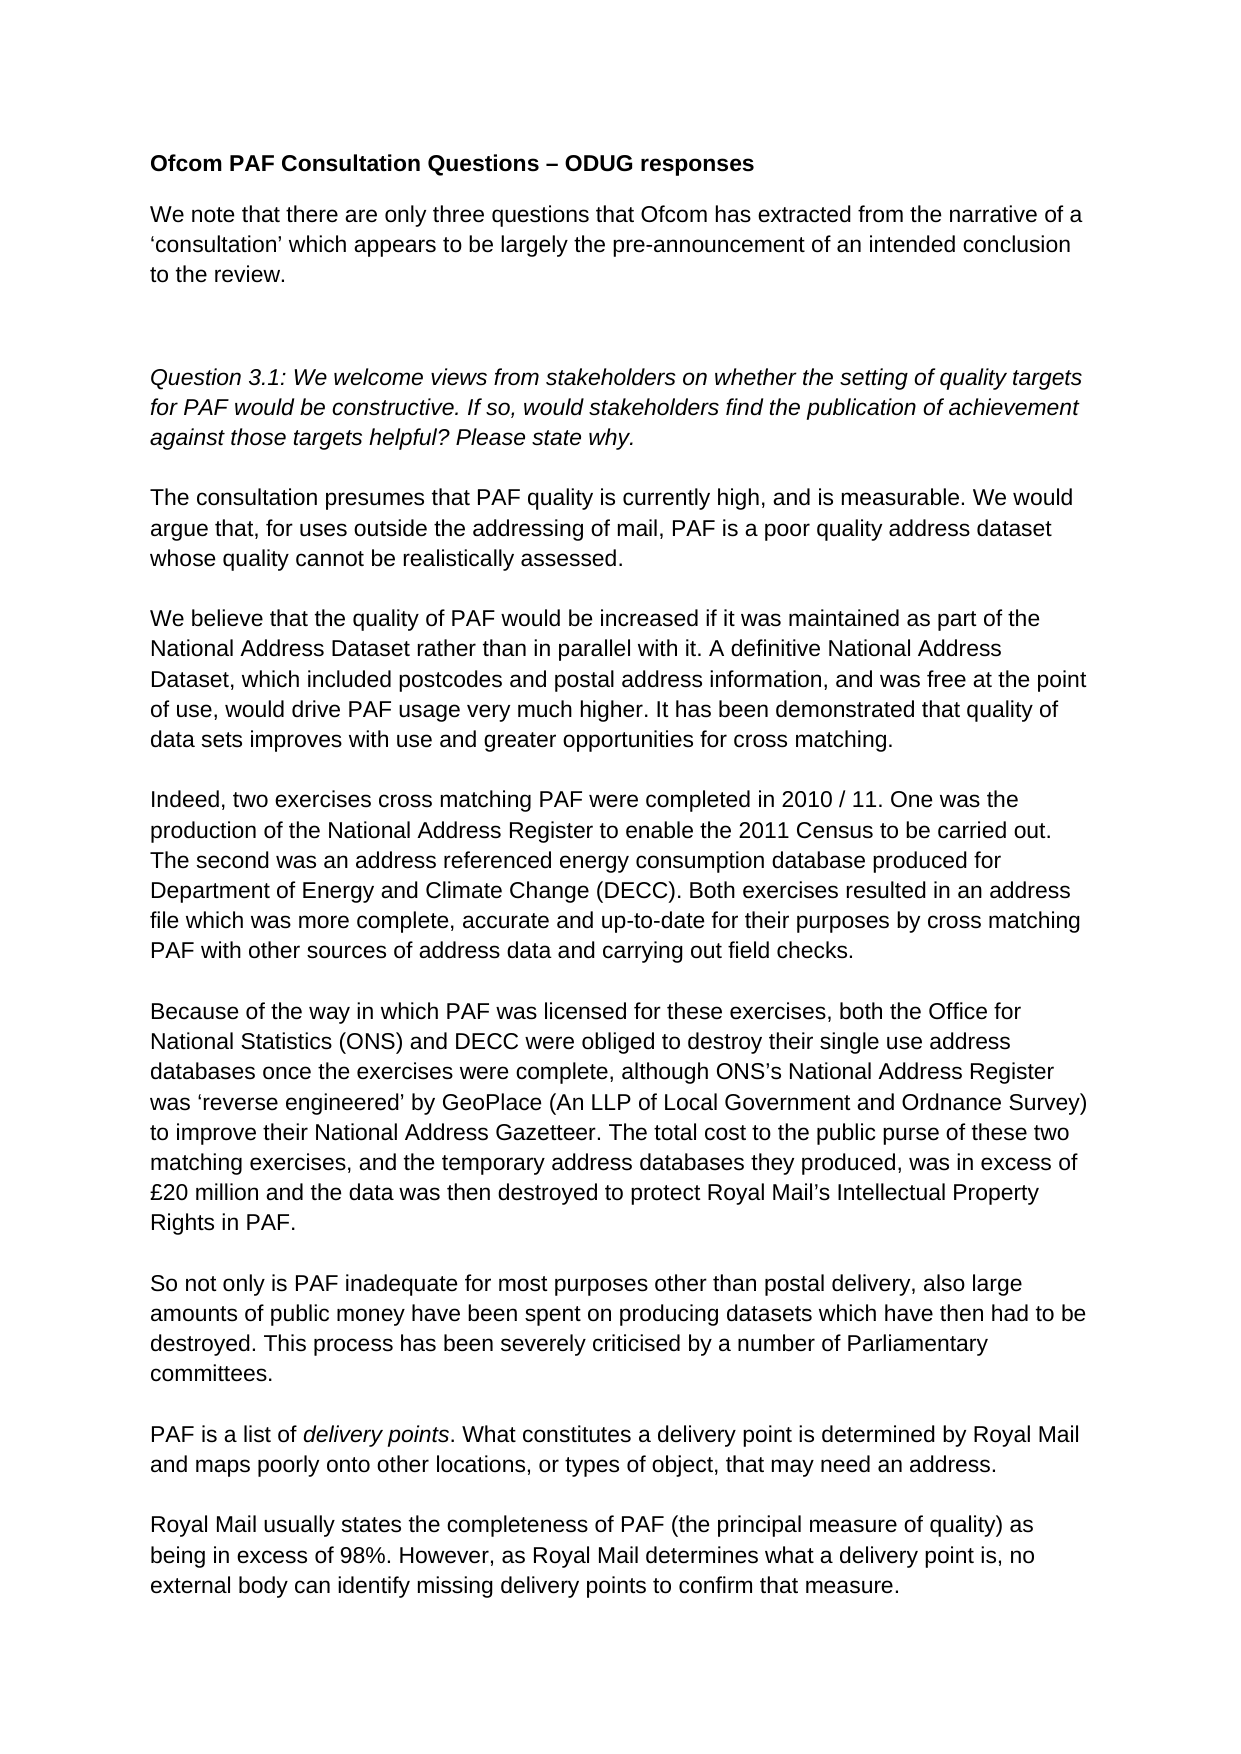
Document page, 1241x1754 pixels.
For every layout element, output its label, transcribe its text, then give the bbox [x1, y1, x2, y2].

text Because of the way in which PAF was licensed for these exercises, both the Office for National Statistics (ONS) and DECC were obliged to destroy their single use address databases once the exercises were complete, although ONS’s National Address Register was ‘reverse engineered’ by GeoPlace (An LLP of Local Government and Ordnance Survey) to improve their National Address Gazetteer. The total cost to the public purse of these two matching exercises, and the temporary address databases they produced, was in excess of £20 million and the data was then destroyed to protect Royal Mail’s Intellectual Property Rights in PAF. [150, 998, 1090, 1236]
text Ofcom PAF Consultation Questions – ODUG responses [150, 150, 1090, 176]
text Royal Mail usually states the completeness of PAF (the principal measure of quality) as being in excess of 98%. However, as Royal Mail determines what a delivery point is, no external body can identify missing delivery points to confirm that measure. [150, 1511, 1090, 1598]
text Indeed, two exercises cross matching PAF were completed in 2010 / 11. One was the production of the National Address Register to enable the 2011 Census to be carried out. The second was an address referenced energy consumption database produced for Department of Energy and Climate Change (DECC). Both exercises resulted in an address file which was more complete, accurate and up-to-date for their purposes by cross matching PAF with other sources of address data and carrying out field checks. [150, 786, 1090, 964]
text Question 3.1: We welcome views from stakeholders on whether the setting of quality targets for PAF would be constructive. If so, would stakeholders find the publication of achievement against those targets helpful? Please state why. [150, 363, 1090, 450]
text The consultation presumes that PAF quality is currently high, and is measurable. We would argue that, for uses outside the addressing of mail, PAF is a poor quality address dataset whose quality cannot be realistically assessed. [150, 484, 1090, 571]
text We believe that the quality of PAF would be increased if it was maintained as part of the National Address Dataset rather than in parallel with it. A definitive National Address Dataset, which included postcodes and postal address information, and was free at the point of use, would drive PAF usage very much higher. It has been demonstrated that quality of data sets improves with use and greater opportunities for cross matching. [150, 605, 1090, 752]
text We note that there are only three questions that Ofcom has extracted from the narrative of a ‘consultation’ which appears to be largely the pre-announcement of an intended conclusion to the review. [150, 201, 1090, 288]
text So not only is PAF inadequate for most purposes other than postal delivery, also large amounts of public money have been spent on producing datasets which have then had to be destroyed. This process has been severely criticised by a number of Parliamentary committees. [150, 1270, 1090, 1387]
text PAF is a list of delivery points. What constitutes a delivery point is determined by Royal Mail and maps poorly onto other locations, or types of object, that may need an address. [150, 1421, 1090, 1477]
